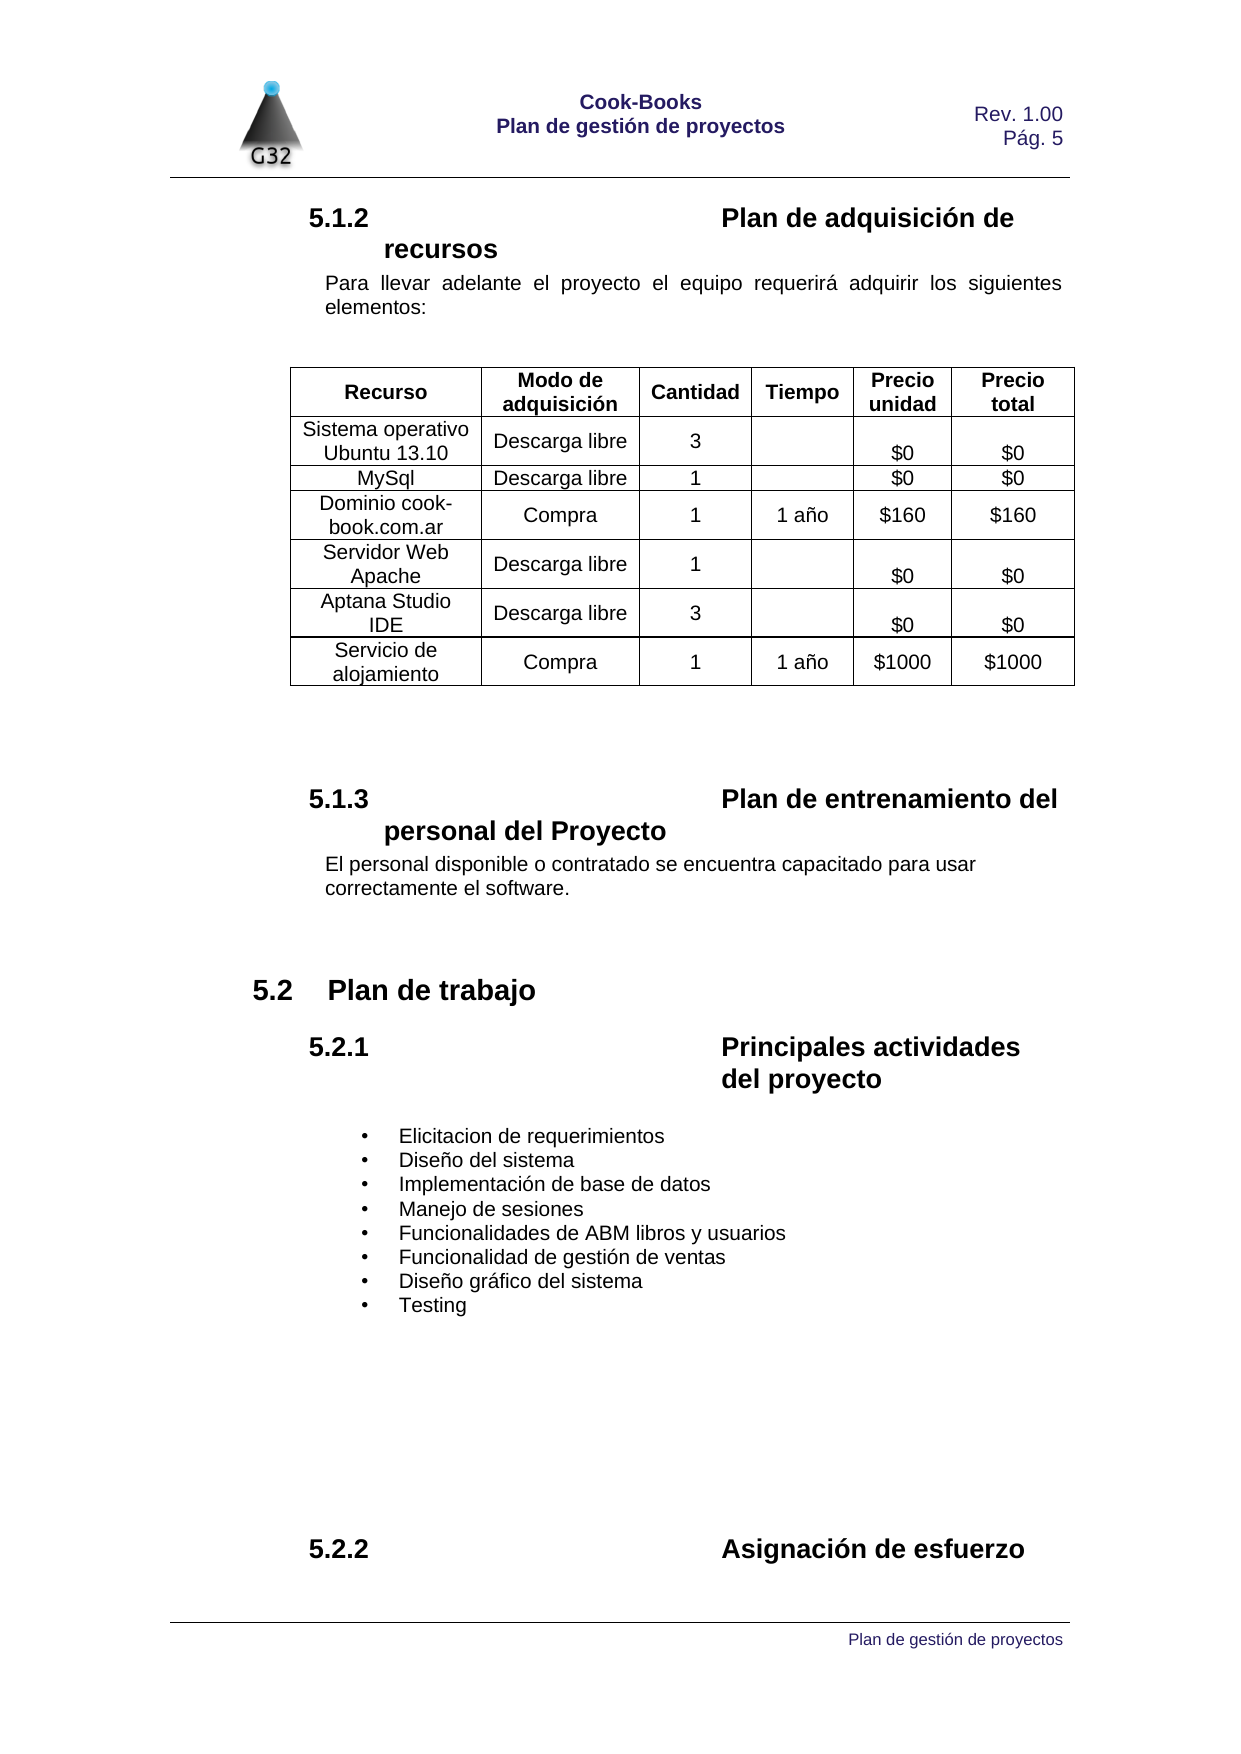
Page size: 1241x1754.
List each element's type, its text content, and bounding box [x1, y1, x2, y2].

table_cell Aptana Studio IDE [291, 589, 481, 636]
table_cell $160 [854, 491, 951, 538]
table_cell 1 [640, 540, 751, 587]
table_cell Descarga libre [482, 589, 639, 636]
table_cell 1 año [752, 491, 853, 538]
table_header Recurso [291, 368, 481, 416]
table_header Precio unidad [854, 368, 951, 416]
table_cell Descarga libre [482, 417, 639, 464]
table_header Tiempo [752, 368, 853, 416]
table_cell 1 [640, 638, 751, 685]
list Testing [361, 1293, 1063, 1317]
table_cell 1 [640, 466, 751, 489]
subtitle Plan de adquisición de recursos [308, 202, 1063, 264]
table_cell MySql [291, 466, 481, 489]
table_cell Servidor Web Apache [291, 540, 481, 587]
table_cell $1000 [854, 638, 951, 685]
table_cell [752, 466, 853, 489]
table_cell Descarga libre [482, 540, 639, 587]
table_cell Dominio cook-book.com.ar [291, 491, 481, 538]
table_cell 1 [640, 491, 751, 538]
table_cell $0 [952, 466, 1074, 489]
list Funcionalidades de ABM libros y usuarios [361, 1220, 1063, 1244]
table_cell [752, 540, 853, 587]
subtitle Plan de trabajo [252, 973, 1063, 1006]
table_cell [752, 589, 853, 636]
text Para llevar adelante el proyecto el equipo requerirá adquirir los siguientes elementos: [325, 271, 1063, 319]
table_cell $0 [854, 417, 951, 464]
picture [225, 81, 317, 173]
table_cell Servicio de alojamiento [291, 638, 481, 685]
table_header Cantidad [640, 368, 751, 416]
subtitle Plan de entrenamiento del personal del Proyecto [308, 783, 1063, 846]
table_cell 3 [640, 589, 751, 636]
list Funcionalidad de gestión de ventas [361, 1244, 1063, 1268]
list Implementación de base de datos [361, 1172, 1063, 1196]
table_cell Sistema operativo Ubuntu 13.10 [291, 417, 481, 464]
table_cell $0 [952, 417, 1074, 464]
list Elicitacion de requerimientos [361, 1124, 1063, 1148]
list Diseño del sistema [361, 1148, 1063, 1172]
table_cell $0 [854, 466, 951, 489]
text El personal disponible o contratado se encuentra capacitado para usar correctamente el software. [325, 852, 1063, 900]
table_cell $0 [854, 589, 951, 636]
table_cell $1000 [952, 638, 1074, 685]
table_cell 1 año [752, 638, 853, 685]
table_cell $0 [952, 540, 1074, 587]
table_cell 3 [640, 417, 751, 464]
subtitle Asignación de esfuerzo [308, 1533, 1063, 1564]
list Diseño gráfico del sistema [361, 1268, 1063, 1293]
subtitle Principales actividades del proyecto [308, 1031, 1063, 1094]
table_cell $0 [854, 540, 951, 587]
table_cell Compra [482, 491, 639, 538]
table_cell Descarga libre [482, 466, 639, 489]
table_cell $160 [952, 491, 1074, 538]
table_cell $0 [952, 589, 1074, 636]
table_header Precio total [952, 368, 1074, 416]
list Manejo de sesiones [361, 1196, 1063, 1220]
table_cell Compra [482, 638, 639, 685]
table_cell [752, 417, 853, 464]
table_header Modo de adquisición [482, 368, 639, 416]
